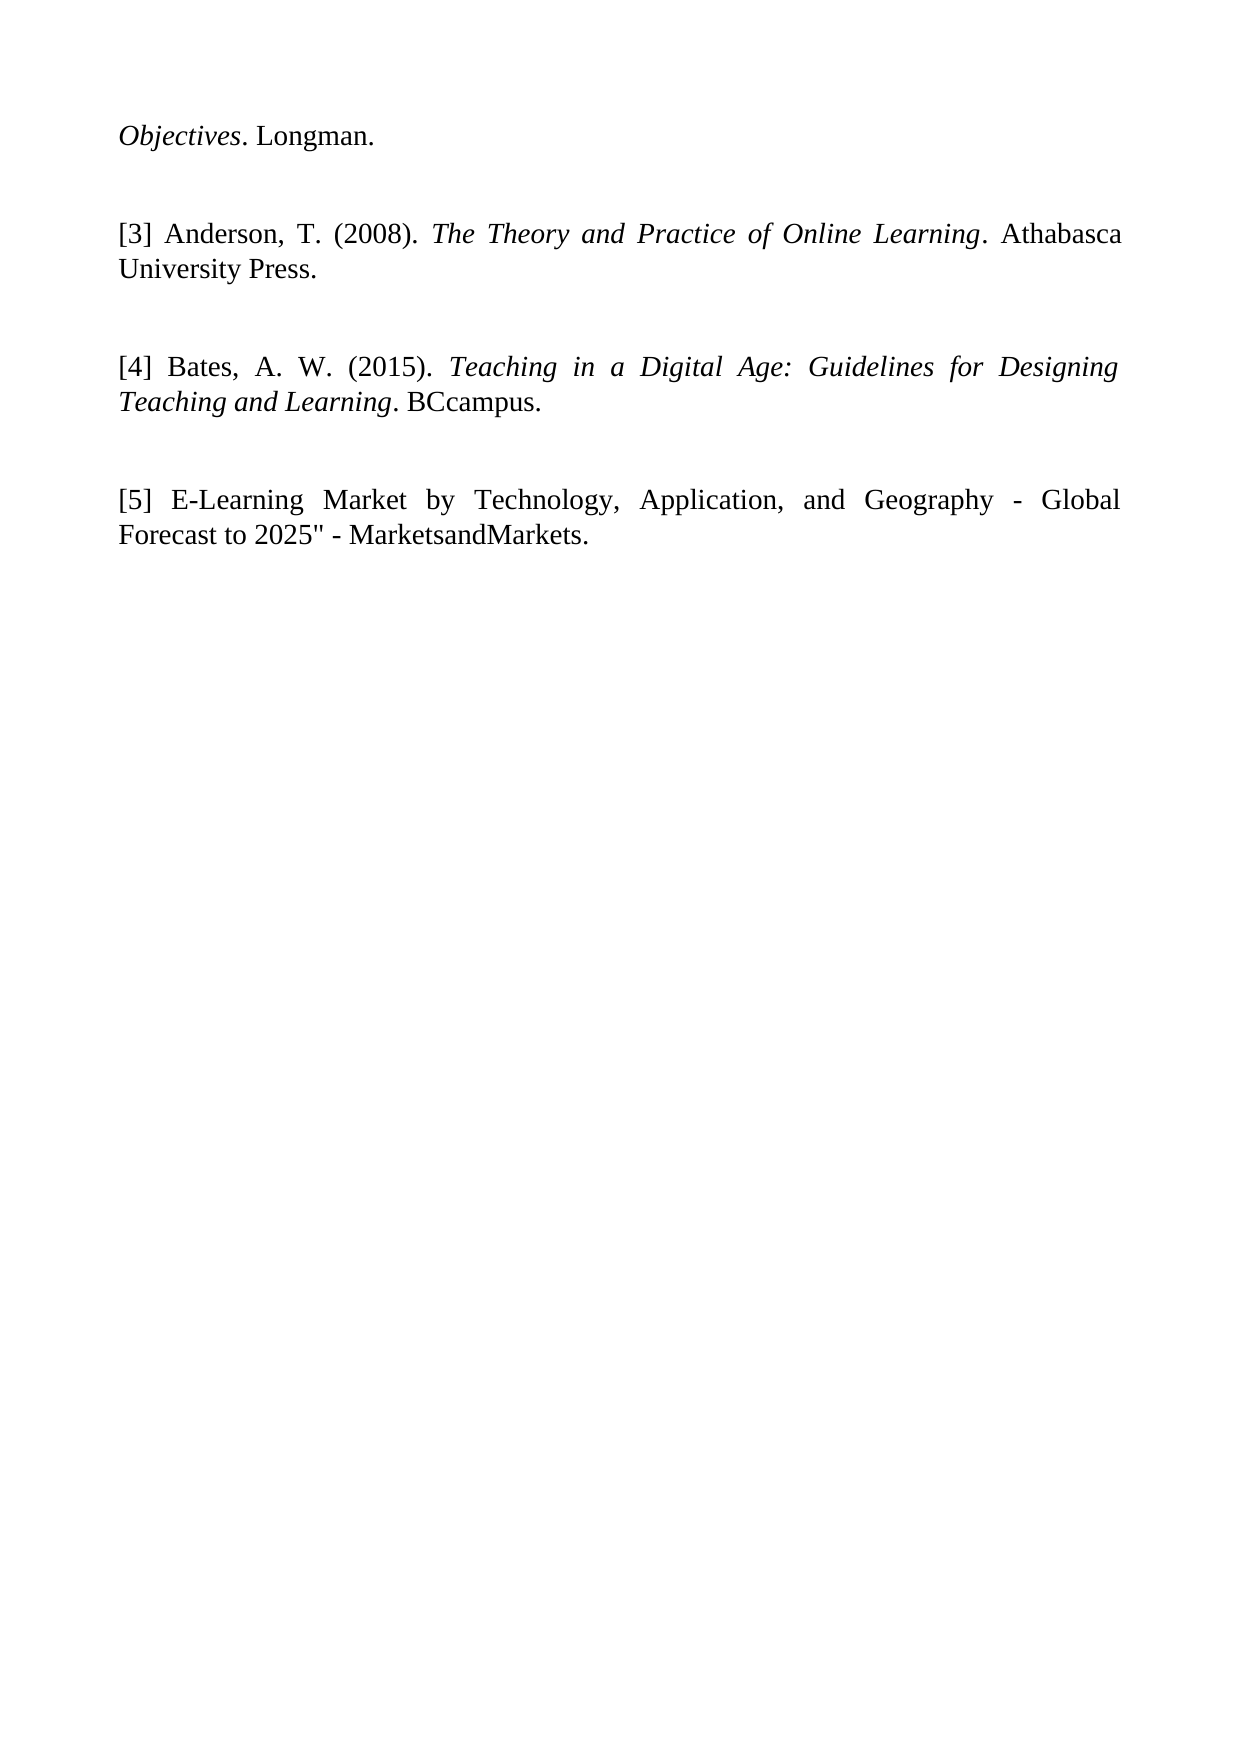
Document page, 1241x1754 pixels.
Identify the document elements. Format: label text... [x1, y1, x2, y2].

text Objectives. Longman. [118, 118, 1122, 152]
text [4] Bates, A. W. (2015). Teaching in a Digital Age: Guidelines for Designing Teaching and Learning. BCcampus. [118, 349, 1122, 418]
text [5] E-Learning Market by Technology, Application, and Geography - Global Forecast to 2025" - MarketsandMarkets. [118, 482, 1122, 551]
text [3] Anderson, T. (2008). The Theory and Practice of Online Learning. Athabasca University Press. [118, 216, 1122, 285]
